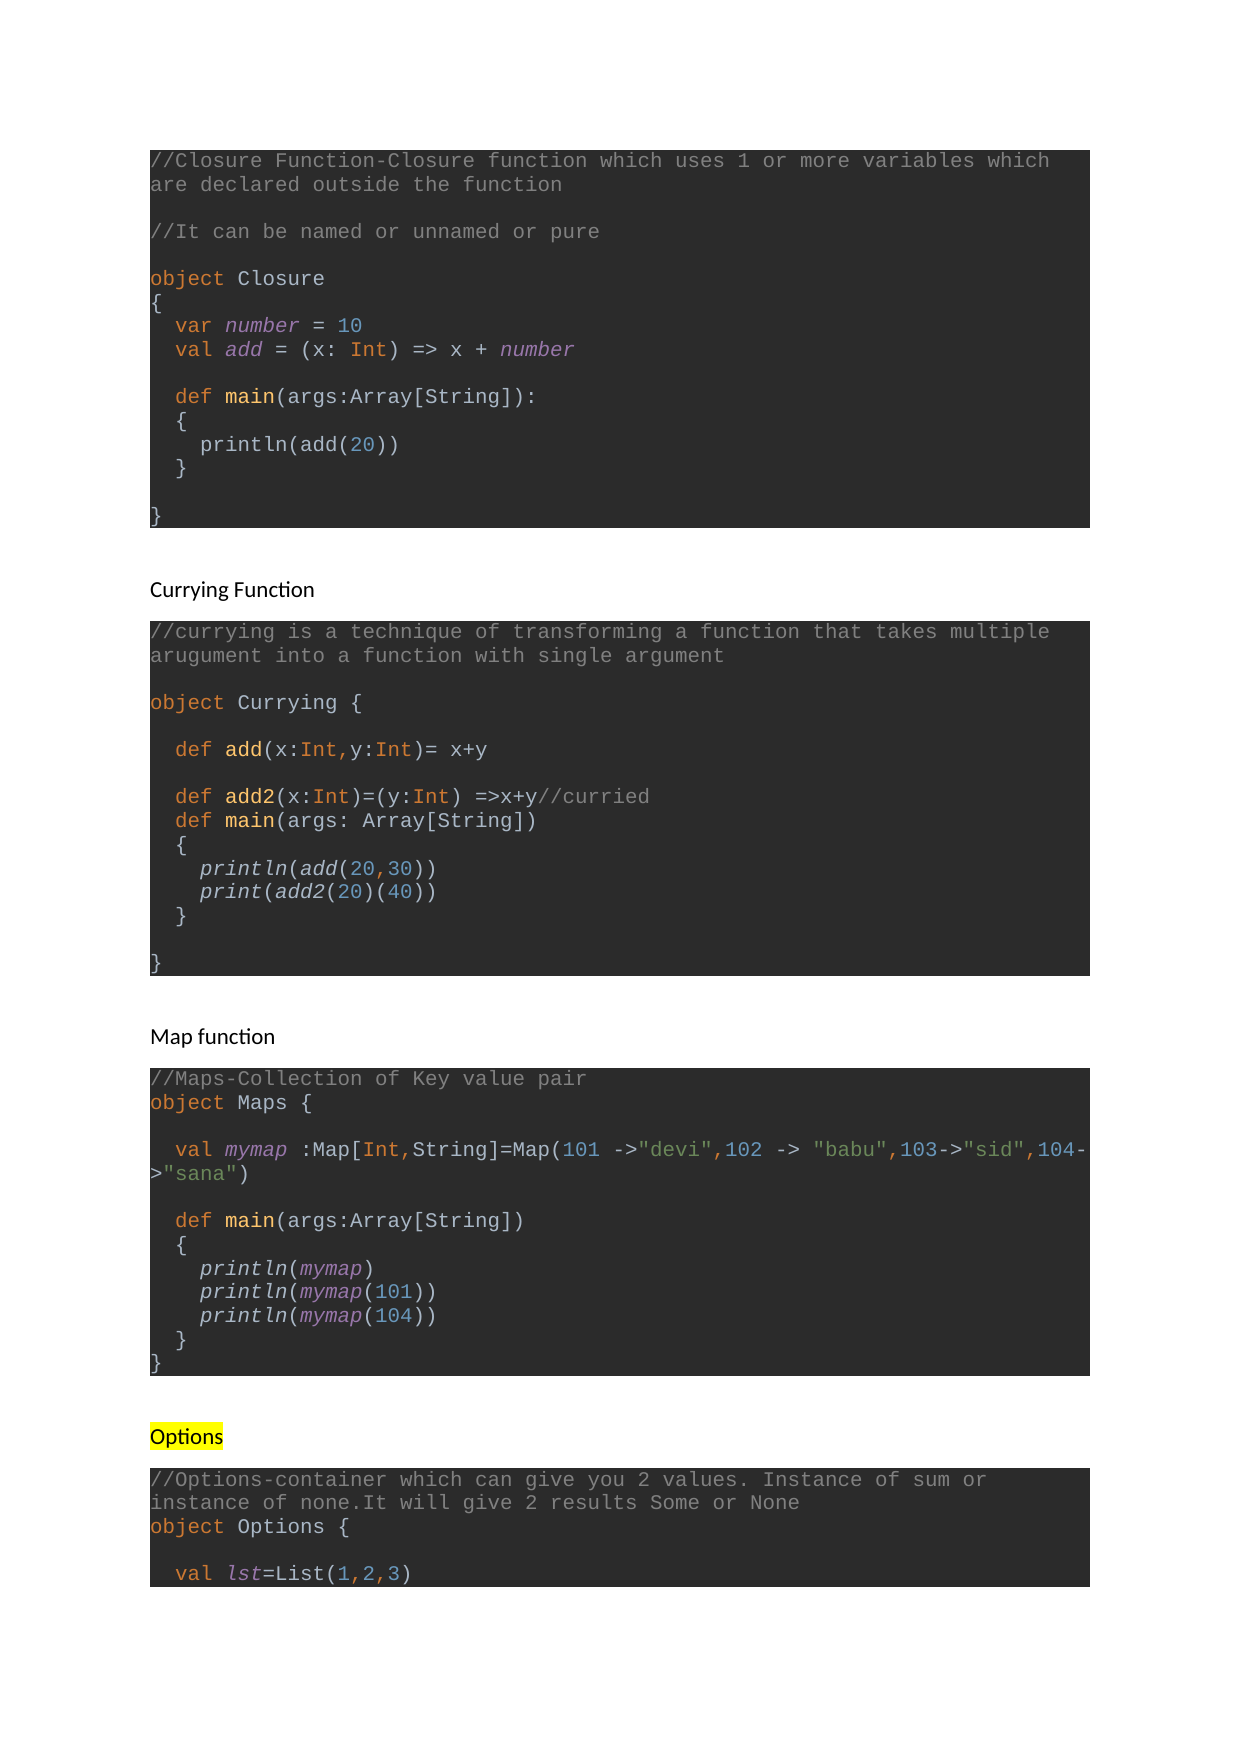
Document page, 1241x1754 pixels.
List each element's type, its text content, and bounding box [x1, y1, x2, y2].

text Map function [150, 1022, 1090, 1050]
text object Currying { def add(x:Int,y:Int)= x+y def add2(x:Int)=(y:Int) =>x+y//curried def main(args: Array[String]) { println(add(20,30)) print(add2(20)(40)) } } [150, 668, 1090, 976]
text //Maps-Collection of Key value pair object Maps { val mymap :Map[Int,String]=Map(101 ->"devi",102 -> "babu",103->"sid",104->"sana") def main(args:Array[String]) { println(mymap) println(mymap(101)) println(mymap(104)) } } [150, 1068, 1090, 1376]
text Options [150, 1422, 1090, 1450]
text Currying Function [150, 575, 1090, 603]
text //Closure Function-Closure function which uses 1 or more variables which are declared outside the function //It can be named or unnamed or pure object Closure { var number = 10 val add = (x: Int) => x + number def main(args:Array[String]): { println(add(20)) } } [150, 150, 1090, 528]
text //currying is a technique of transforming a function that takes multiple arugument into a function with single argument [150, 621, 1090, 668]
text //Options-container which can give you 2 values. Instance of sum or instance of none.It will give 2 results Some or None object Options { val lst=List(1,2,3) [150, 1468, 1090, 1587]
